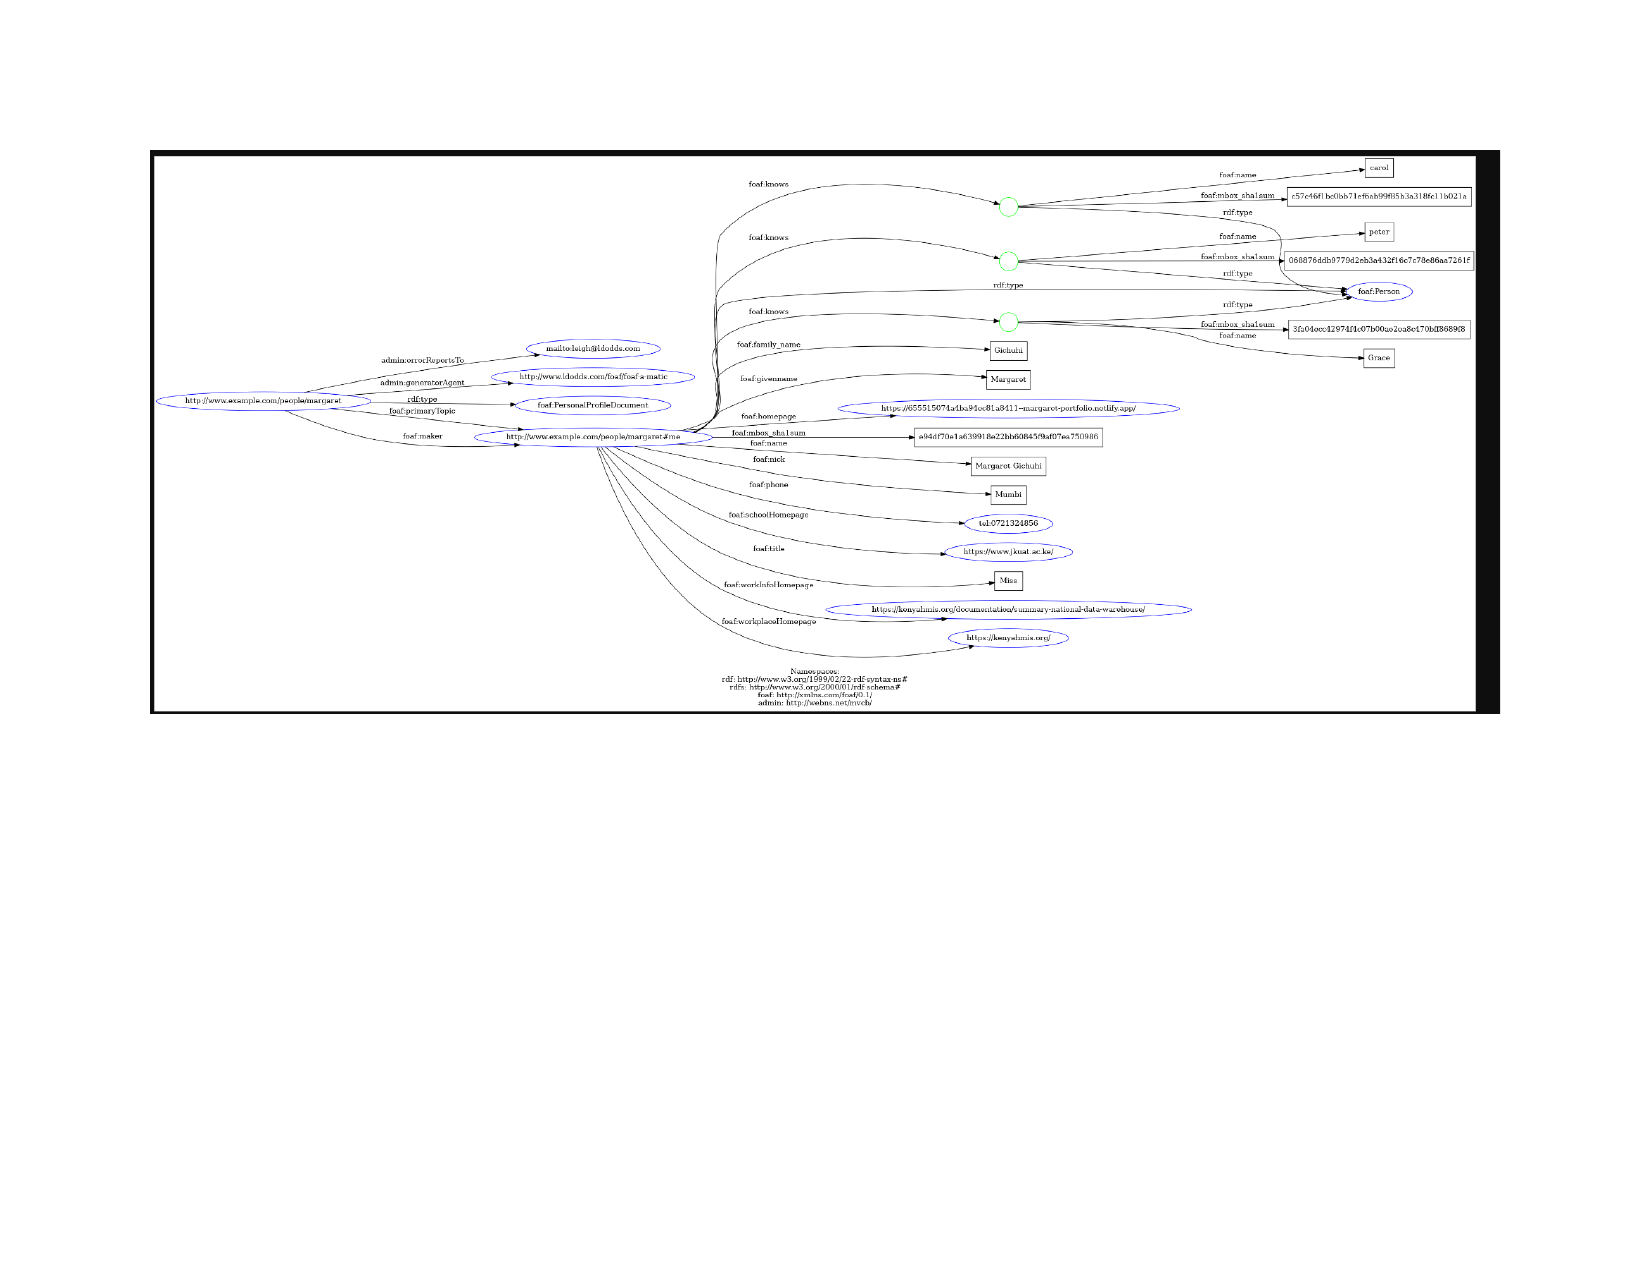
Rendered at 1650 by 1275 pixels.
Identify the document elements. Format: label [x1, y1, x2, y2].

picture [150, 150, 1500, 714]
